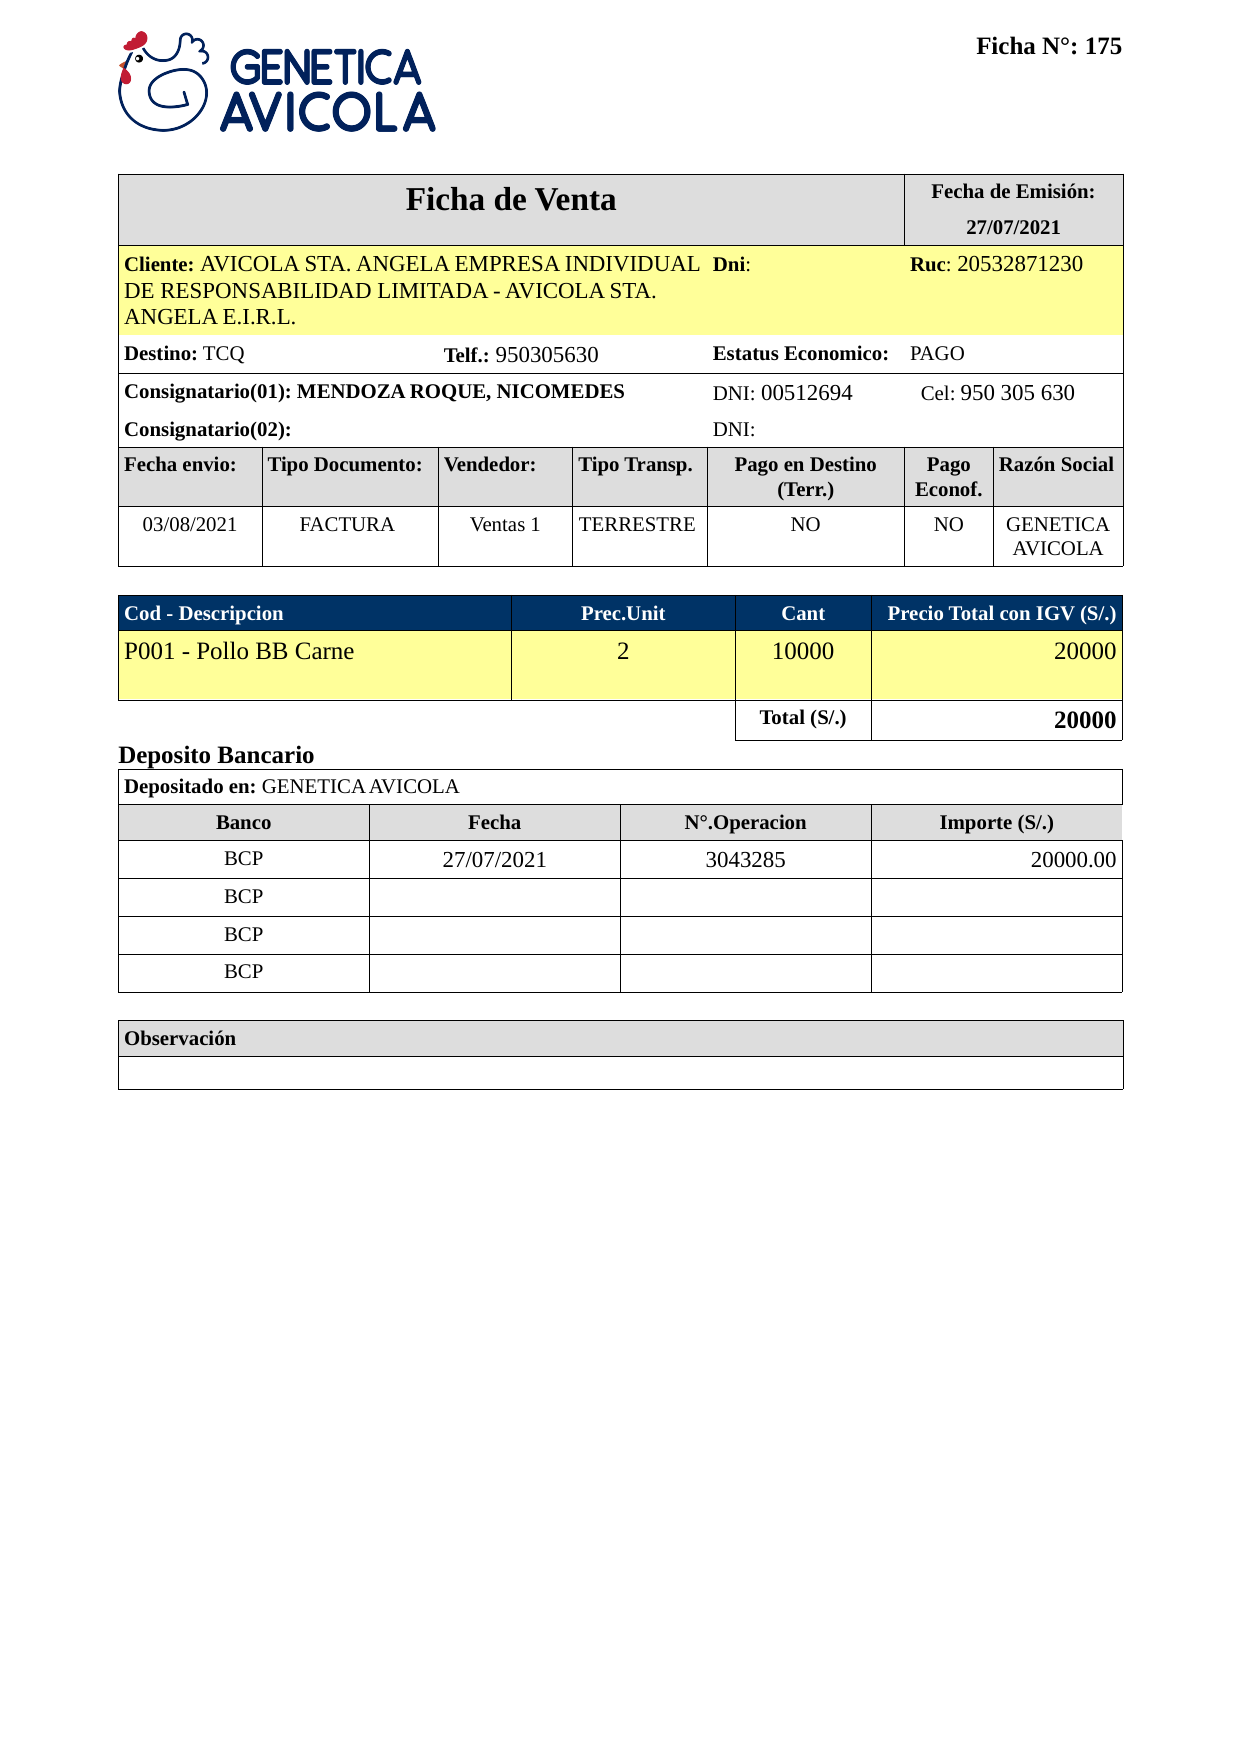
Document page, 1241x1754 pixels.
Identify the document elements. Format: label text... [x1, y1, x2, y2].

table_cell [621, 917, 871, 954]
table_cell 10000 [736, 631, 871, 699]
table_cell Estatus Economico: [707, 335, 904, 373]
table_header Ficha de Venta [119, 175, 904, 245]
table_header Fecha de Emisión: [905, 175, 1123, 209]
table_cell Consignatario(02): [119, 411, 707, 447]
table_cell Telf.: 950305630 [438, 335, 707, 373]
table_cell [370, 917, 620, 954]
table_cell Vendedor: [439, 448, 572, 506]
table_cell 03/08/2021 [119, 507, 262, 566]
table_cell Consignatario(01): MENDOZA ROQUE, NICOMEDES [119, 374, 707, 411]
table_cell BCP [119, 841, 369, 878]
table_cell 27/07/2021 [370, 841, 620, 878]
table_cell Pago en Destino (Terr.) [708, 448, 904, 506]
table_cell BCP [119, 917, 369, 954]
table_cell Importe (S/.) [872, 805, 1122, 840]
table_cell 27/07/2021 [905, 209, 1123, 245]
table_cell BCP [119, 879, 369, 916]
table_cell [370, 879, 620, 916]
table_cell BCP [119, 955, 369, 992]
table_cell [511, 701, 735, 740]
table_cell Ventas 1 [439, 507, 572, 566]
table_cell [621, 879, 871, 916]
table_cell Razón Social [994, 448, 1123, 506]
table_cell [118, 701, 511, 740]
table_header Observación [119, 1021, 1123, 1056]
table_cell Banco [119, 805, 369, 840]
table_cell [872, 955, 1122, 992]
table_cell Tipo Documento: [263, 448, 438, 506]
table_cell [872, 879, 1122, 916]
table_cell DNI: [707, 411, 1123, 447]
table_cell 3043285 [621, 841, 871, 878]
table_cell Dni: [707, 246, 904, 335]
table_cell P001 - Pollo BB Carne [119, 631, 511, 699]
table_header Prec.Unit [512, 596, 735, 630]
table_header Cod - Descripcion [119, 596, 511, 630]
table_cell [370, 955, 620, 992]
table_cell [872, 917, 1122, 954]
table_cell Fecha [370, 805, 620, 840]
table_cell [621, 955, 871, 992]
table_cell 2 [512, 631, 735, 699]
text Deposito Bancario [118, 740, 1122, 769]
table_cell Destino: TCQ [119, 335, 438, 373]
table_cell Tipo Transp. [573, 448, 707, 506]
table_header Depositado en: GENETICA AVICOLA [119, 770, 1122, 804]
table_cell [119, 1057, 1123, 1089]
table_header Precio Total con IGV (S/.) [872, 596, 1122, 630]
table_cell Pago Econof. [905, 448, 993, 506]
table_cell Cliente: AVICOLA STA. ANGELA EMPRESA INDIVIDUAL DE RESPONSABILIDAD LIMITADA - AVICOLA STA. ANGELA E.I.R.L. [119, 246, 707, 335]
table_cell N°.Operacion [621, 805, 871, 840]
table_cell 20000.00 [872, 841, 1122, 878]
table_cell NO [905, 507, 993, 566]
table_cell NO [708, 507, 904, 566]
table_cell Cel: 950 305 630 [915, 374, 1123, 411]
table_cell DNI: 00512694 [707, 374, 915, 411]
table_cell Total (S/.) [736, 701, 871, 740]
table_cell Ruc: 20532871230 [904, 246, 1123, 335]
table_cell FACTURA [263, 507, 438, 566]
table_cell PAGO [904, 335, 1123, 373]
picture [118, 31, 436, 132]
table_cell Fecha envio: [119, 448, 262, 506]
table_cell TERRESTRE [573, 507, 707, 566]
table_header Cant [736, 596, 871, 630]
table_cell 20000 [872, 631, 1122, 699]
table_cell GENETICA AVICOLA [994, 507, 1123, 566]
table_cell 20000 [872, 701, 1122, 740]
